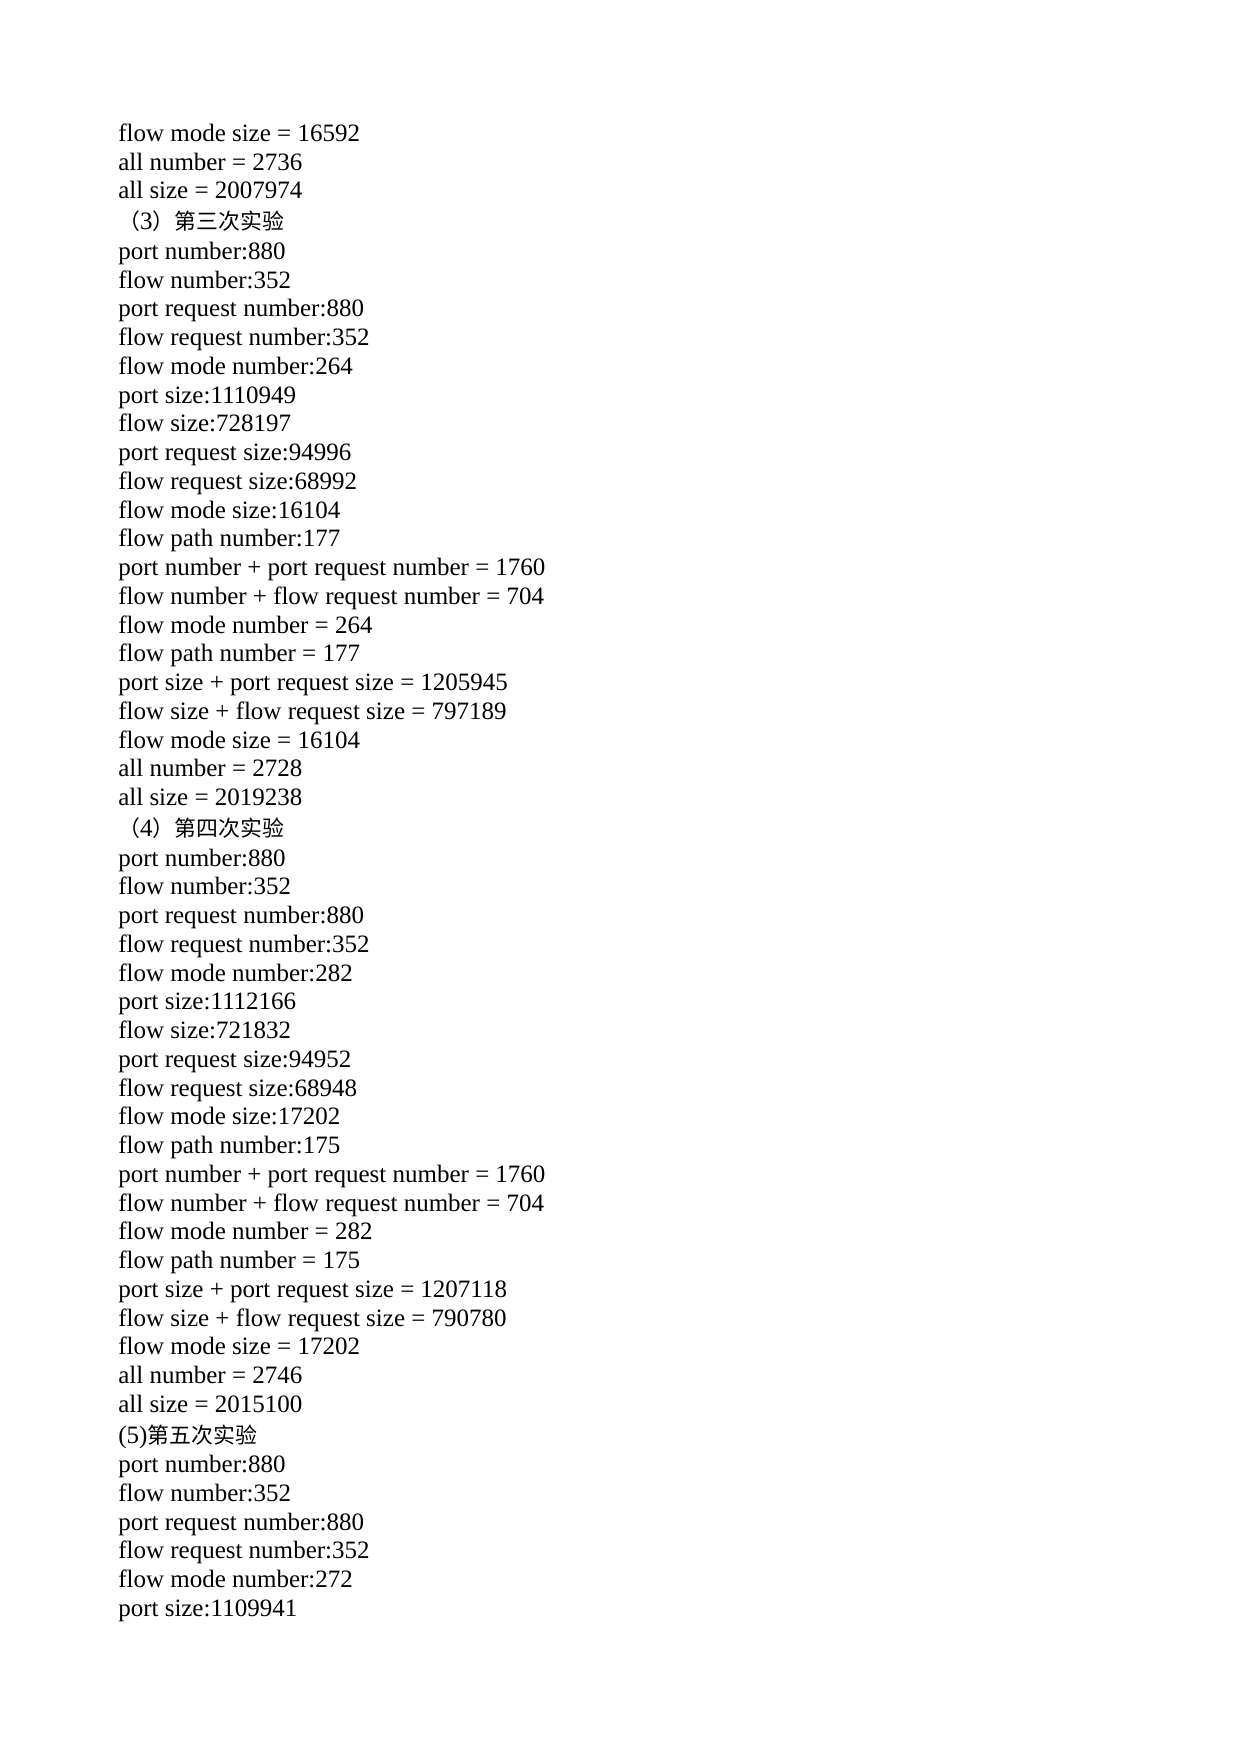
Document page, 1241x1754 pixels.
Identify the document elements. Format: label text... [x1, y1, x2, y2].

text port request number:880 [118, 900, 1122, 929]
text flow request size:68948 [118, 1073, 1122, 1101]
text flow mode number:264 [118, 351, 1122, 380]
text （4）第四次实验 [118, 811, 1122, 843]
text all size = 2007974 [118, 176, 1122, 204]
text port number:880 [118, 236, 1122, 265]
text all number = 2728 [118, 753, 1122, 782]
text flow mode size = 16104 [118, 725, 1122, 753]
text flow mode number = 264 [118, 610, 1122, 638]
text flow mode size = 17202 [118, 1331, 1122, 1360]
text port request size:94952 [118, 1044, 1122, 1073]
text port request size:94996 [118, 437, 1122, 466]
text flow request number:352 [118, 1536, 1122, 1564]
text flow mode number = 282 [118, 1216, 1122, 1245]
text port number + port request number = 1760 [118, 552, 1122, 581]
text port request number:880 [118, 293, 1122, 322]
text all number = 2736 [118, 147, 1122, 176]
text flow path number = 175 [118, 1245, 1122, 1274]
text port size + port request size = 1207118 [118, 1274, 1122, 1303]
text flow mode size:17202 [118, 1101, 1122, 1130]
text flow mode number:272 [118, 1564, 1122, 1593]
text flow size:728197 [118, 408, 1122, 437]
text port number + port request number = 1760 [118, 1159, 1122, 1188]
text flow number + flow request number = 704 [118, 1188, 1122, 1216]
text port number:880 [118, 1449, 1122, 1478]
text port number:880 [118, 843, 1122, 871]
text flow size:721832 [118, 1015, 1122, 1044]
text flow number:352 [118, 265, 1122, 293]
text port size:1109941 [118, 1593, 1122, 1622]
text port size:1110949 [118, 380, 1122, 408]
text (5)第五次实验 [118, 1418, 1122, 1449]
text flow mode size = 16592 [118, 118, 1122, 147]
text flow number + flow request number = 704 [118, 581, 1122, 610]
text all number = 2746 [118, 1360, 1122, 1389]
text port size:1112166 [118, 986, 1122, 1015]
text port size + port request size = 1205945 [118, 667, 1122, 696]
text flow number:352 [118, 1478, 1122, 1507]
text （3）第三次实验 [118, 204, 1122, 236]
text flow path number:177 [118, 523, 1122, 552]
text flow path number:175 [118, 1130, 1122, 1159]
text flow mode size:16104 [118, 495, 1122, 523]
text flow request number:352 [118, 929, 1122, 958]
text flow size + flow request size = 790780 [118, 1303, 1122, 1331]
text flow path number = 177 [118, 638, 1122, 667]
text all size = 2015100 [118, 1389, 1122, 1418]
text flow request number:352 [118, 322, 1122, 351]
text flow number:352 [118, 871, 1122, 900]
text flow request size:68992 [118, 466, 1122, 495]
text port request number:880 [118, 1507, 1122, 1536]
text all size = 2019238 [118, 782, 1122, 811]
text flow mode number:282 [118, 958, 1122, 986]
text flow size + flow request size = 797189 [118, 696, 1122, 725]
